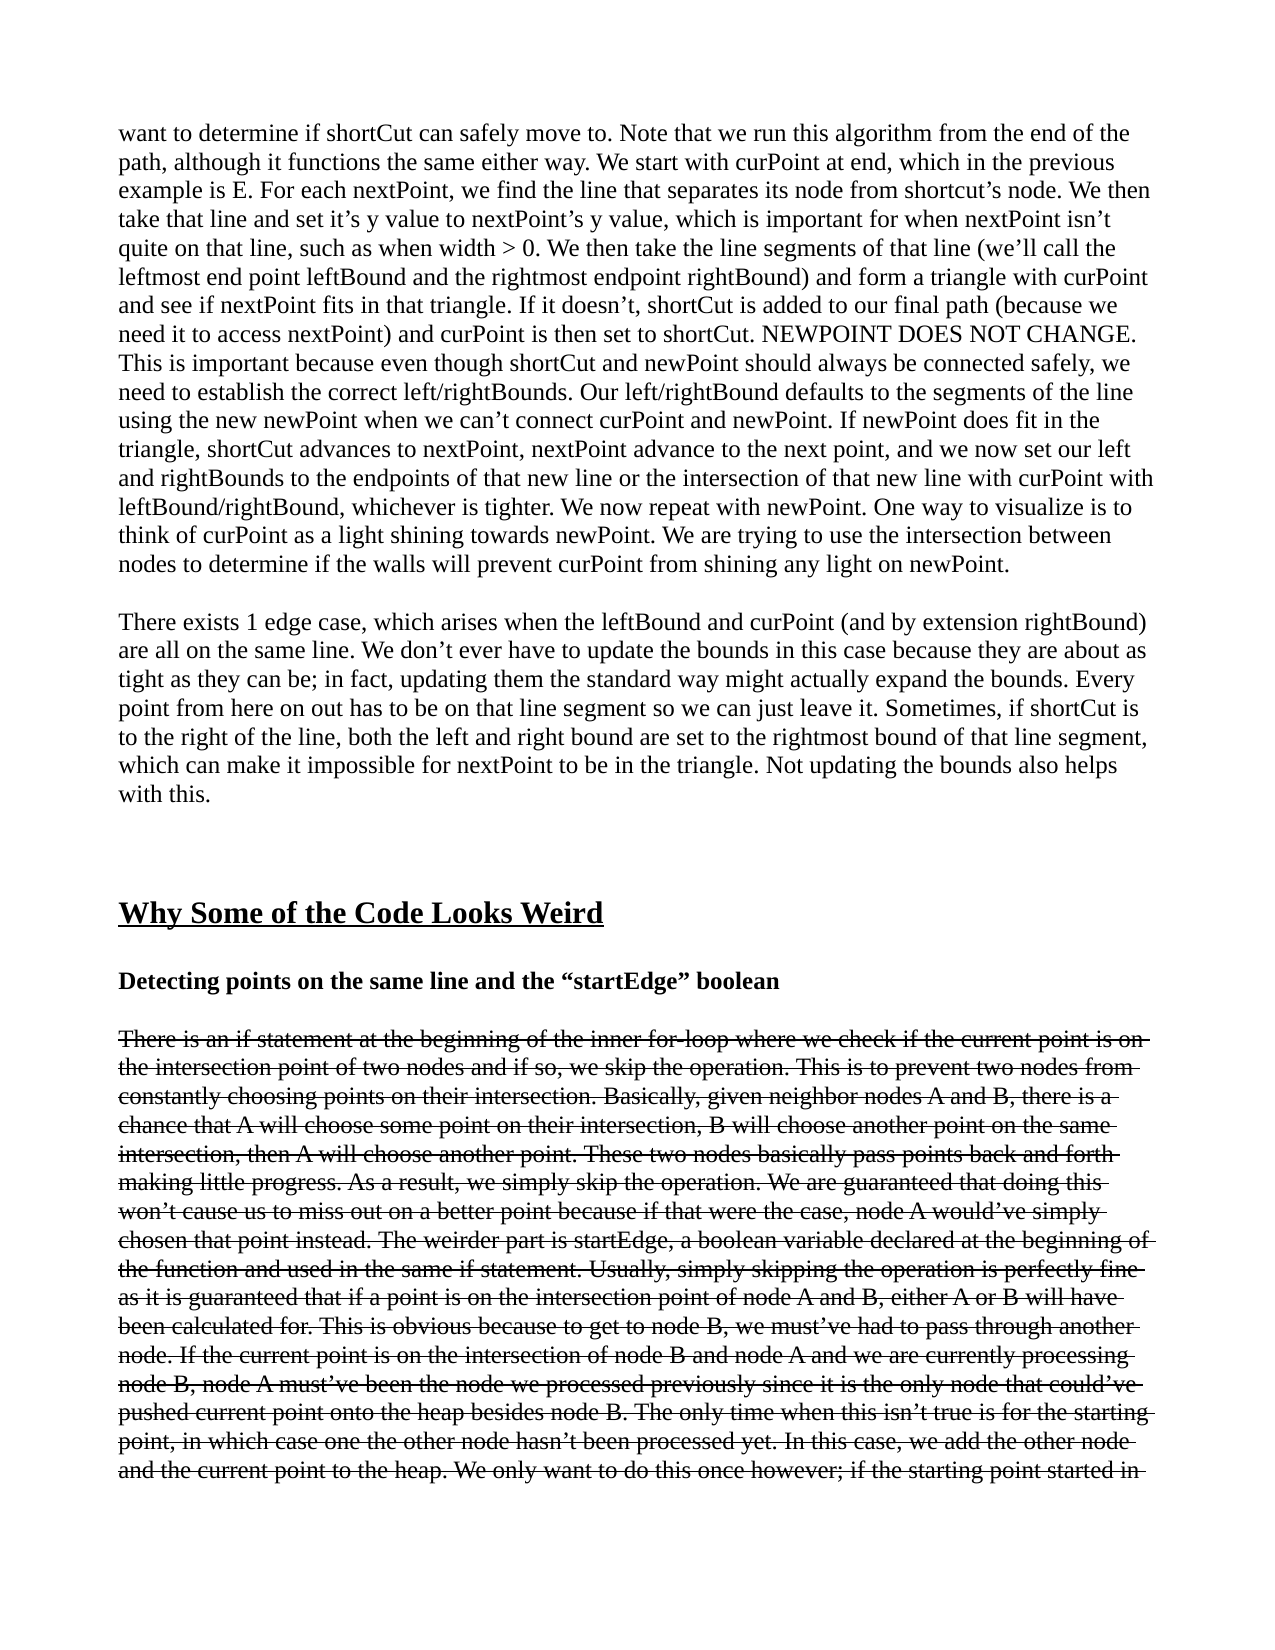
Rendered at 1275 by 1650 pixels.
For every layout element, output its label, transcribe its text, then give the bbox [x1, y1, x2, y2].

text want to determine if shortCut can safely move to. Note that we run this algorithm from the end of the path, although it functions the same either way. We start with curPoint at end, which in the previous example is E. For each nextPoint, we find the line that separates its node from shortcut’s node. We then take that line and set it’s y value to nextPoint’s y value, which is important for when nextPoint isn’t quite on that line, such as when width > 0. We then take the line segments of that line (we’ll call the leftmost end point leftBound and the rightmost endpoint rightBound) and form a triangle with curPoint and see if nextPoint fits in that triangle. If it doesn’t, shortCut is added to our final path (because we need it to access nextPoint) and curPoint is then set to shortCut. NEWPOINT DOES NOT CHANGE. This is important because even though shortCut and newPoint should always be connected safely, we need to establish the correct left/rightBounds. Our left/rightBound defaults to the segments of the line using the new newPoint when we can’t connect curPoint and newPoint. If newPoint does fit in the triangle, shortCut advances to nextPoint, nextPoint advance to the next point, and we now set our left and rightBounds to the endpoints of that new line or the intersection of that new line with curPoint with leftBound/rightBound, whichever is tighter. We now repeat with newPoint. One way to visualize is to think of curPoint as a light shining towards newPoint. We are trying to use the intersection between nodes to determine if the walls will prevent curPoint from shining any light on newPoint. [118, 118, 1157, 578]
text There is an if statement at the beginning of the inner for-loop where we check if the current point is on the intersection point of two nodes and if so, we skip the operation. This is to prevent two nodes from constantly choosing points on their intersection. Basically, given neighbor nodes A and B, there is a chance that A will choose some point on their intersection, B will choose another point on the same intersection, then A will choose another point. These two nodes basically pass points back and forth making little progress. As a result, we simply skip the operation. We are guaranteed that doing this won’t cause us to miss out on a better point because if that were the case, node A would’ve simply chosen that point instead. The weirder part is startEdge, a boolean variable declared at the beginning of the function and used in the same if statement. Usually, simply skipping the operation is perfectly fine as it is guaranteed that if a point is on the intersection point of node A and B, either A or B will have been calculated for. This is obvious because to get to node B, we must’ve had to pass through another node. If the current point is on the intersection of node B and node A and we are currently processing node B, node A must’ve been the node we processed previously since it is the only node that could’ve pushed current point onto the heap besides node B. The only time when this isn’t true is for the starting point, in which case one the other node hasn’t been processed yet. In this case, we add the other node and the current point to the heap. We only want to do this once however; if the starting point started in [118, 1024, 1157, 1484]
text Detecting points on the same line and the “startEdge” boolean [118, 966, 1157, 995]
text Why Some of the Code Looks Weird [118, 894, 1157, 930]
text There exists 1 edge case, which arises when the leftBound and curPoint (and by extension rightBound) are all on the same line. We don’t ever have to update the bounds in this case because they are about as tight as they can be; in fact, updating them the standard way might actually expand the bounds. Every point from here on out has to be on that line segment so we can just leave it. Sometimes, if shortCut is to the right of the line, both the left and right bound are set to the rightmost bound of that line segment, which can make it impossible for nextPoint to be in the triangle. Not updating the bounds also helps with this. [118, 607, 1157, 808]
